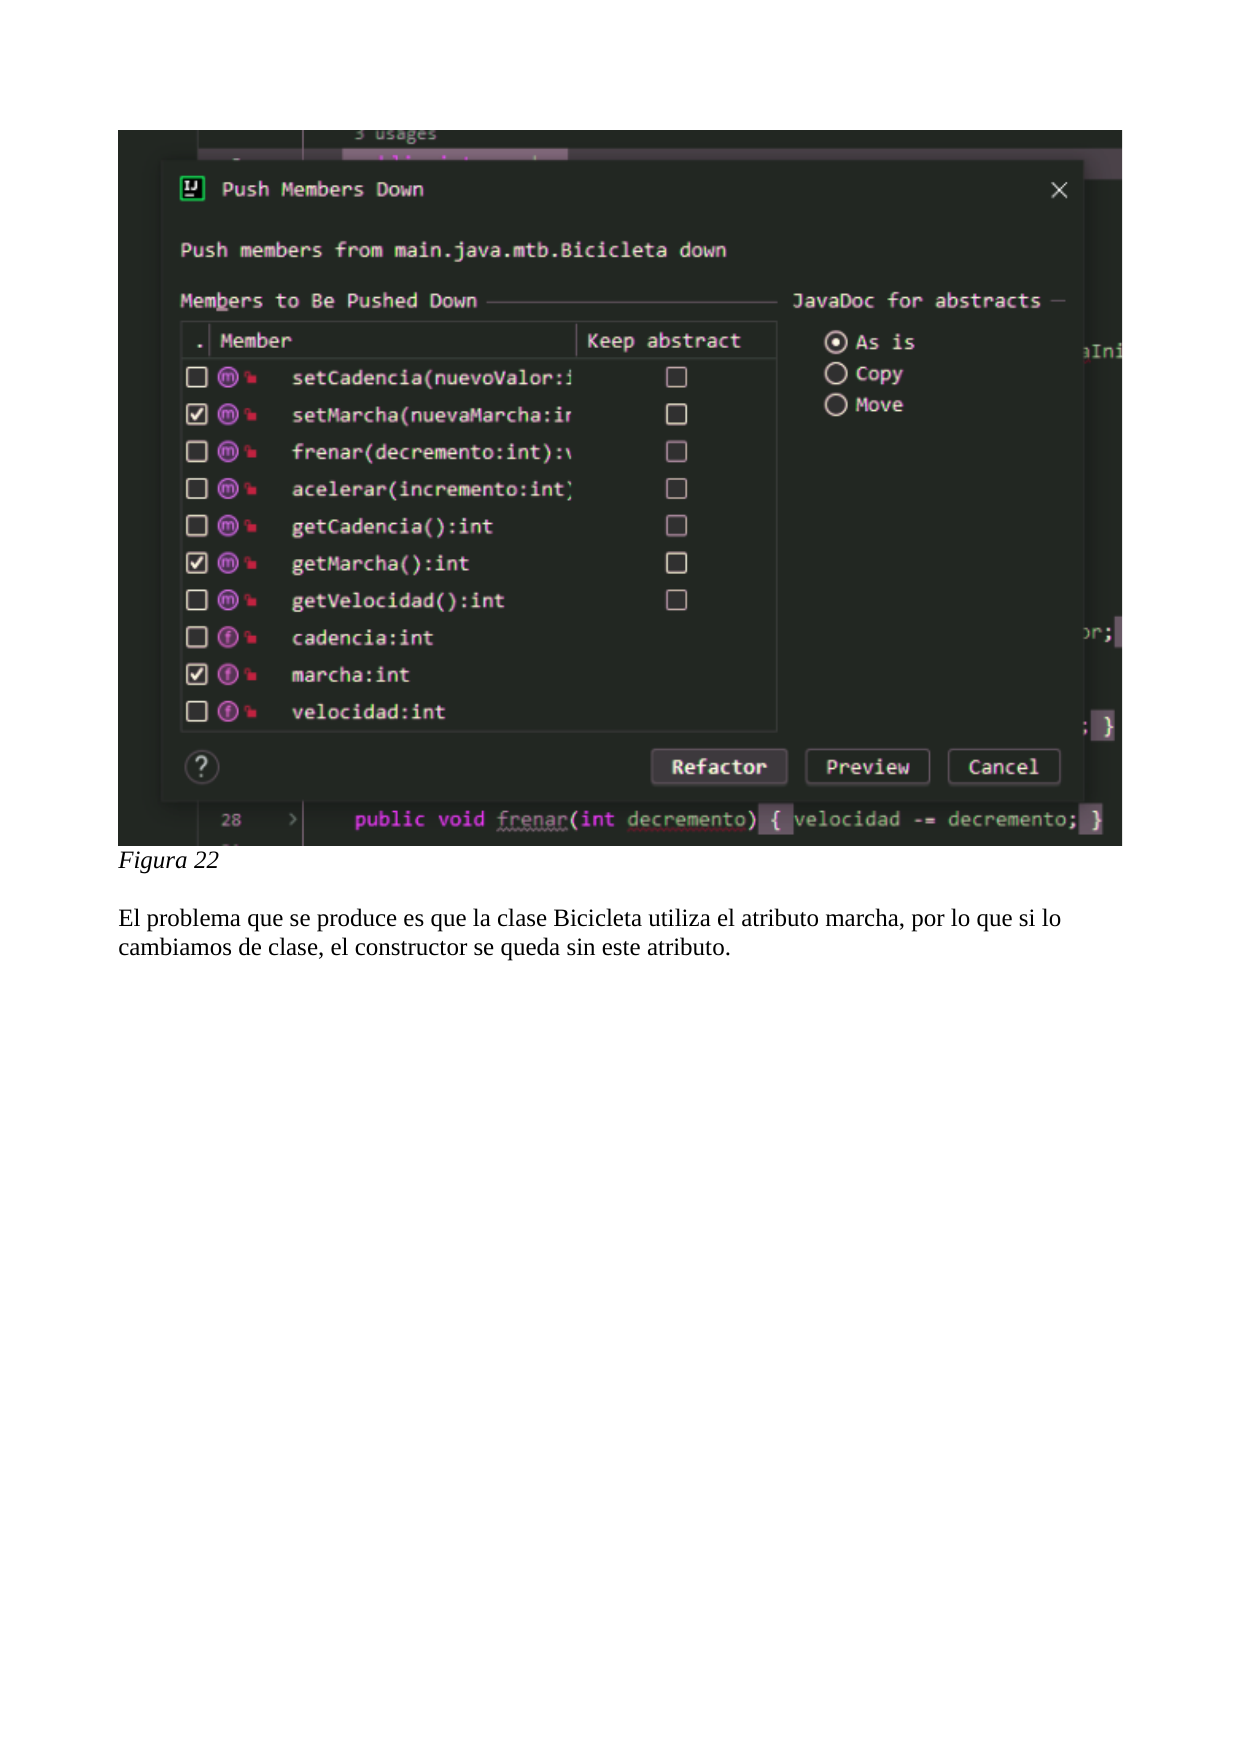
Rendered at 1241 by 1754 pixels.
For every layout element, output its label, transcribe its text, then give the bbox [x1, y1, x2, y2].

text El problema que se produce es que la clase Bicicleta utiliza el atributo marcha, por lo que si lo cambiamos de clase, el constructor se queda sin este atributo. [118, 903, 1122, 960]
picture [118, 130, 1123, 846]
text Figura 22 [118, 846, 1122, 874]
